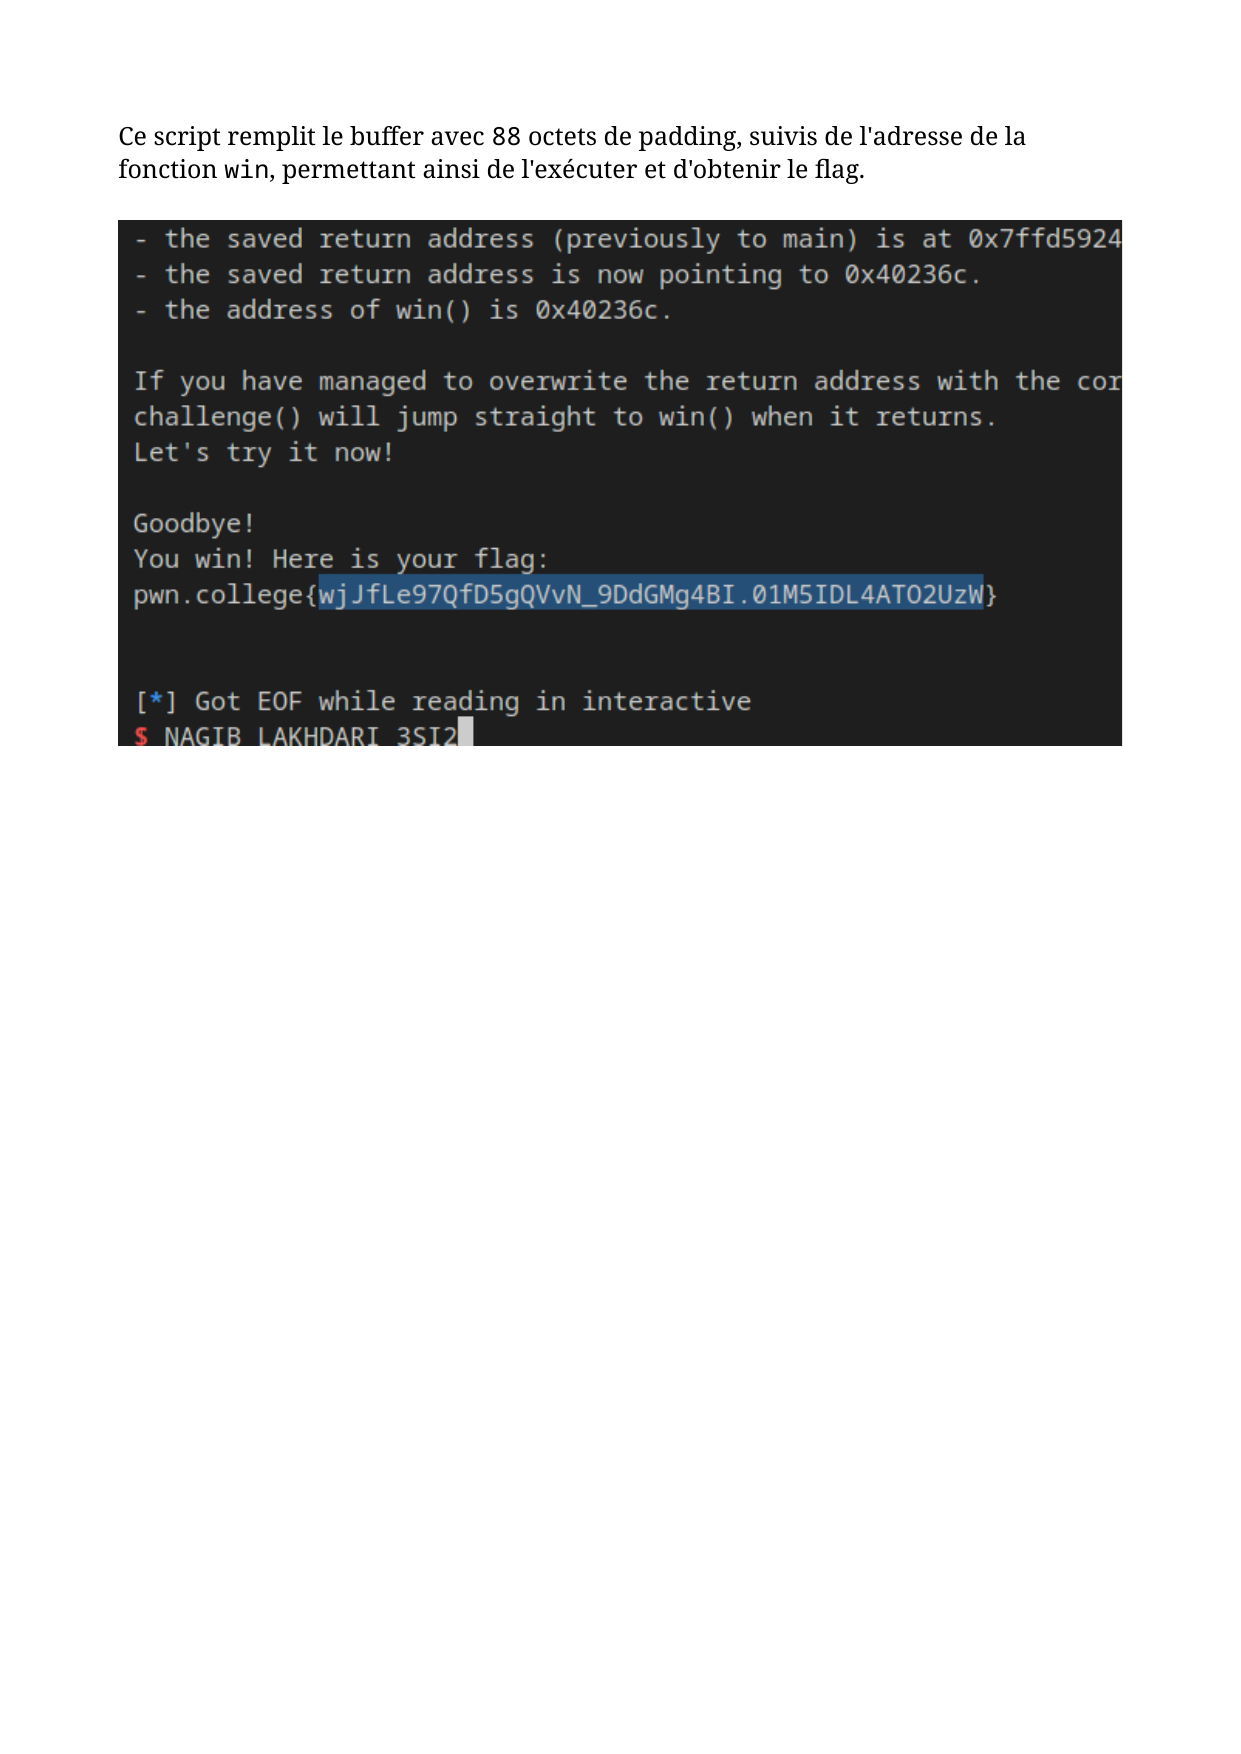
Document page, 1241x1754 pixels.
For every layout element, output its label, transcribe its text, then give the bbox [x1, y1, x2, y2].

picture [118, 220, 1123, 746]
text Ce script remplit le buffer avec 88 octets de padding, suivis de l'adresse de la fonction win, permettant ainsi de l'exécuter et d'obtenir le flag. [118, 118, 1122, 220]
